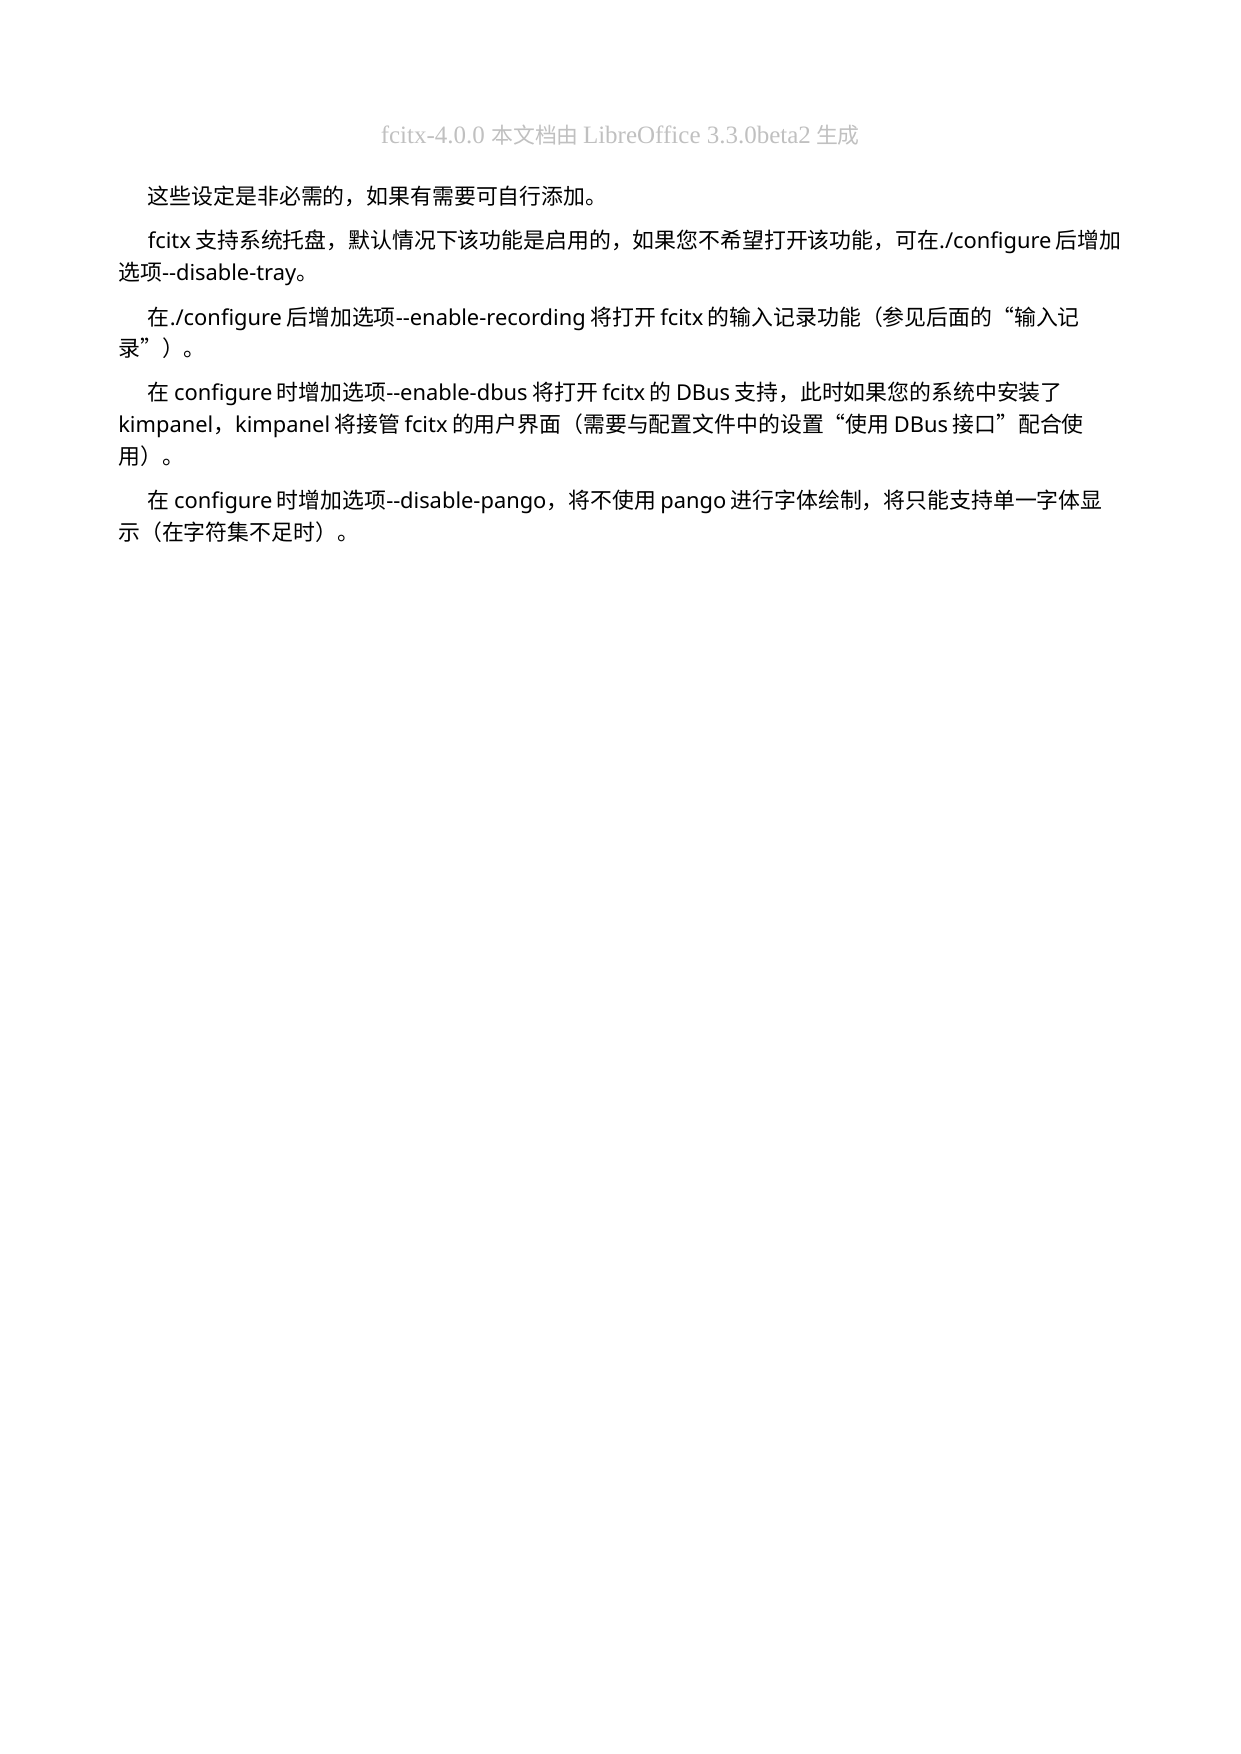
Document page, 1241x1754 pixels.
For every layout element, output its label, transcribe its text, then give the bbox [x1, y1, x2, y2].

text 在configure时增加选项--enable-dbus将打开fcitx的DBus支持，此时如果您的系统中安装了kimpanel，kimpanel将接管fcitx的用户界面（需要与配置文件中的设置“使用DBus接口”配合使用）。 [118, 375, 1122, 471]
text 这些设定是非必需的，如果有需要可自行添加。 [118, 179, 1122, 211]
text 在configure时增加选项--disable-pango，将不使用pango进行字体绘制，将只能支持单一字体显示（在字符集不足时）。 [118, 483, 1122, 547]
text 在./configure后增加选项--enable-recording将打开fcitx的输入记录功能（参见后面的“输入记录”）。 [118, 299, 1122, 363]
text fcitx支持系统托盘，默认情况下该功能是启用的，如果您不希望打开该功能，可在./configure后增加选项--disable-tray。 [118, 223, 1122, 287]
